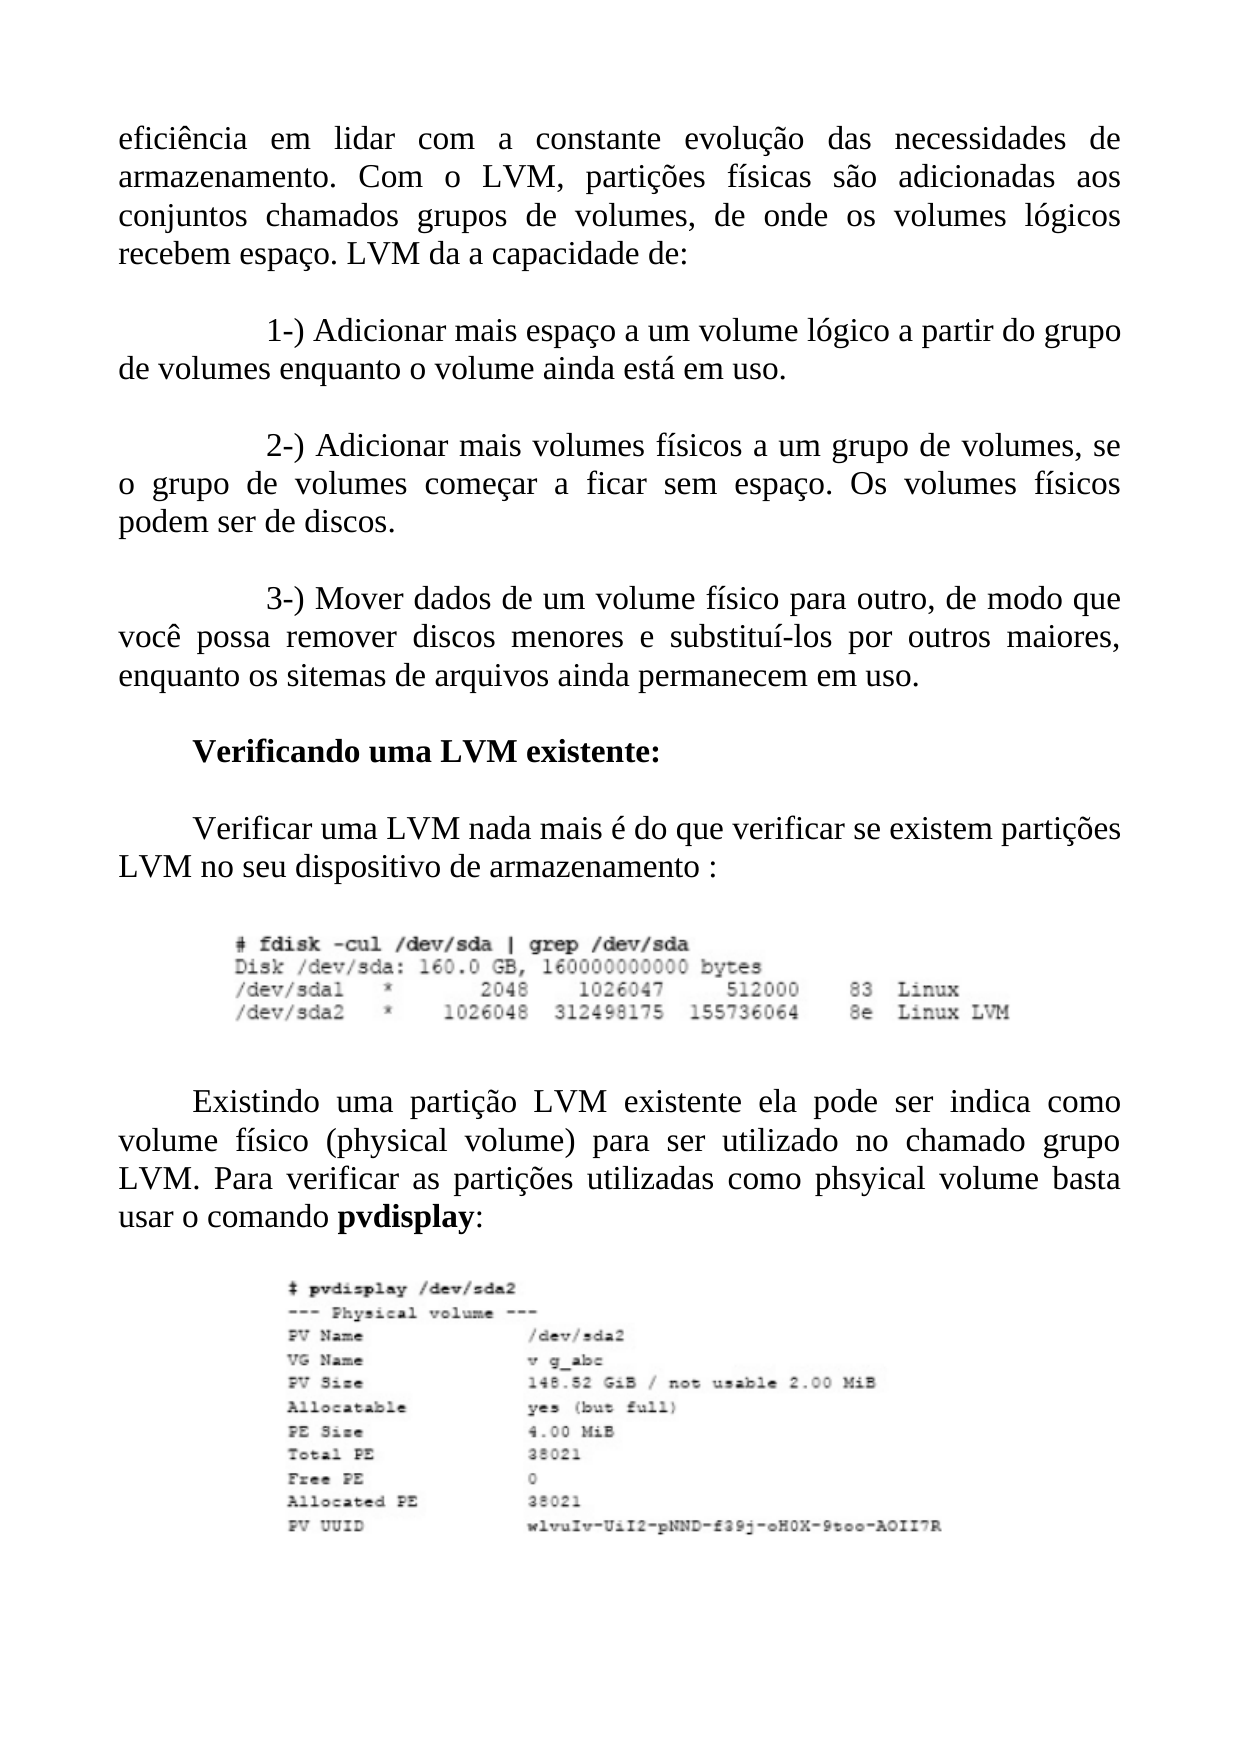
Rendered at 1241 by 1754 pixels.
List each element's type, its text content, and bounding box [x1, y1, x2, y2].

text 3-) Mover dados de um volume físico para outro, de modo que você possa remover discos menores e substituí-los por outros maiores, enquanto os sitemas de arquivos ainda permanecem em uso. [118, 578, 1122, 693]
text 1-) Adicionar mais espaço a um volume lógico a partir do grupo de volumes enquanto o volume ainda está em uso. [118, 310, 1122, 386]
text 2-) Adicionar mais volumes físicos a um grupo de volumes, se o grupo de volumes começar a ficar sem espaço. Os volumes físicos podem ser de discos. [118, 425, 1122, 540]
picture [220, 923, 1020, 1044]
text Verificar uma LVM nada mais é do que verificar se existem partições LVM no seu dispositivo de armazenamento : [118, 808, 1122, 885]
picture [281, 1273, 959, 1555]
text Verificando uma LVM existente: [118, 731, 1122, 770]
text eficiência em lidar com a constante evolução das necessidades de armazenamento. Com o LVM, partições físicas são adicionadas aos conjuntos chamados grupos de volumes, de onde os volumes lógicos recebem espaço. LVM da a capacidade de: [118, 118, 1122, 271]
text Existindo uma partição LVM existente ela pode ser indica como volume físico (physical volume) para ser utilizado no chamado grupo LVM. Para verificar as partições utilizadas como phsyical volume basta usar o comando pvdisplay: [118, 1082, 1122, 1235]
